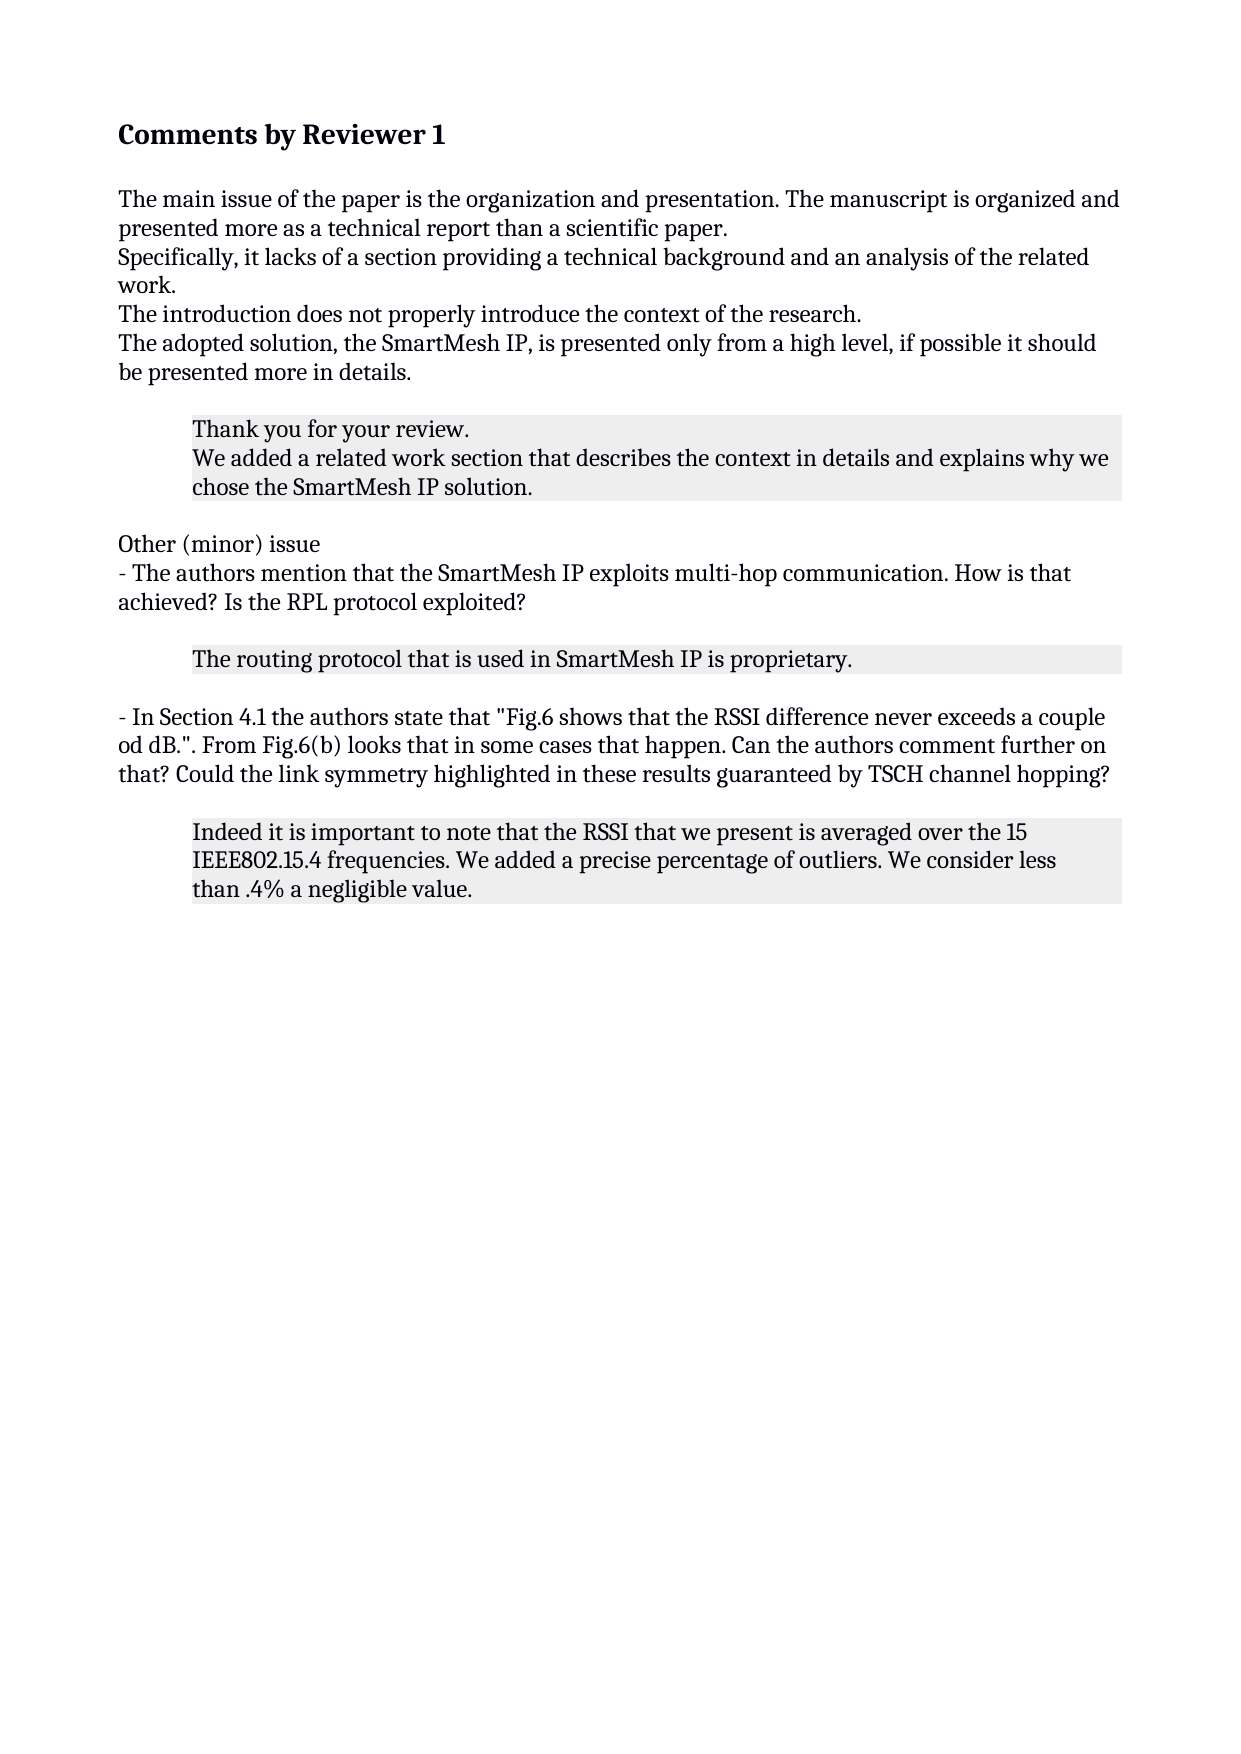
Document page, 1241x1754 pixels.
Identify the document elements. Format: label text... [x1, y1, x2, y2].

text Thank you for your review. [192, 415, 1122, 444]
text Other (minor) issue - The authors mention that the SmartMesh IP exploits multi-hop communication. How is that achieved? Is the RPL protocol exploited? [118, 501, 1122, 616]
text Indeed it is important to note that the RSSI that we present is averaged over the 15 IEEE802.15.4 frequencies. We added a precise percentage of outliers. We consider less than .4% a negligible value. [192, 818, 1122, 904]
text - In Section 4.1 the authors state that "Fig.6 shows that the RSSI difference never exceeds a couple od dB.". From Fig.6(b) looks that in some cases that happen. Can the authors comment further on that? Could the link symmetry highlighted in these results guaranteed by TSCH channel hopping? [118, 703, 1122, 789]
text Comments by Reviewer 1 [118, 118, 1122, 152]
text The main issue of the paper is the organization and presentation. The manuscript is organized and presented more as a technical report than a scientific paper. Specifically, it lacks of a section providing a technical background and an analysis of the related work. The introduction does not properly introduce the context of the research. The adopted solution, the SmartMesh IP, is presented only from a high level, if possible it should be presented more in details. [118, 185, 1122, 415]
text The routing protocol that is used in SmartMesh IP is proprietary. [192, 645, 1122, 674]
text We added a related work section that describes the context in details and explains why we chose the SmartMesh IP solution. [192, 444, 1122, 501]
